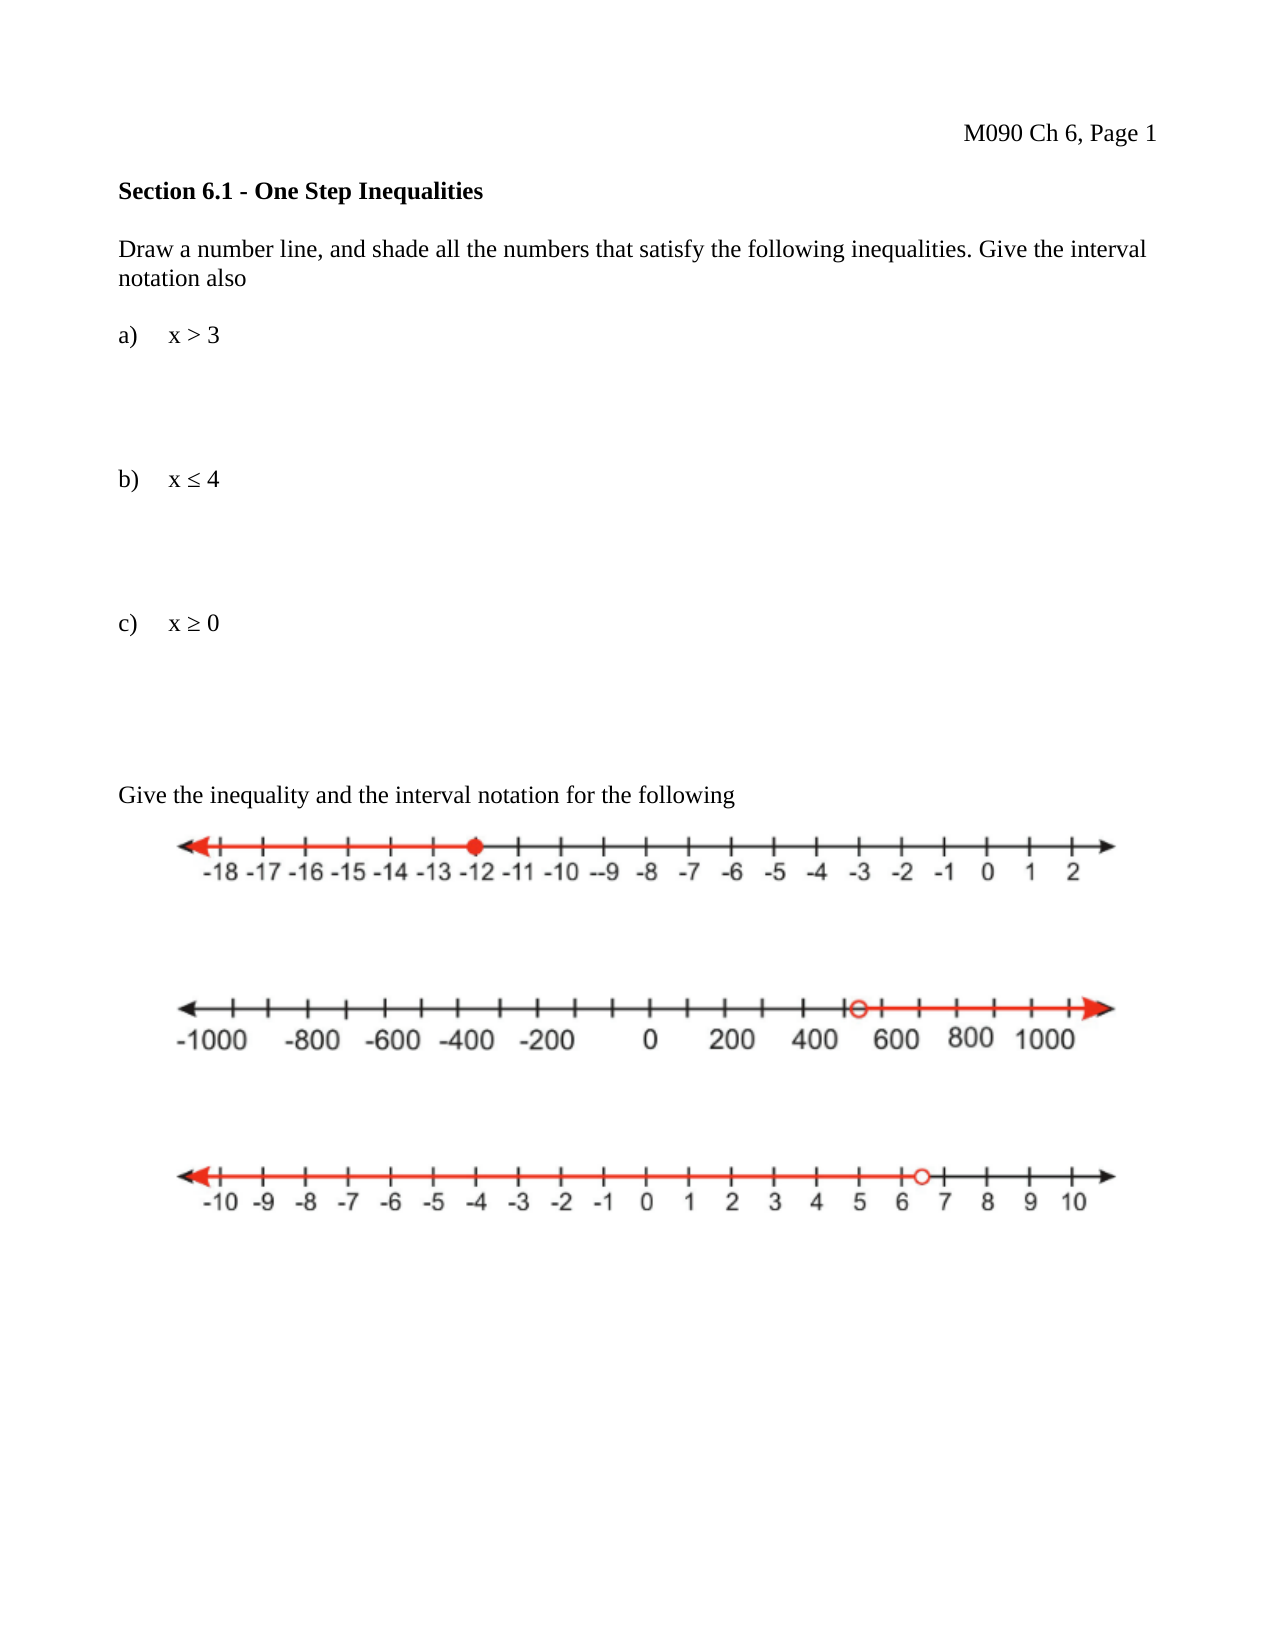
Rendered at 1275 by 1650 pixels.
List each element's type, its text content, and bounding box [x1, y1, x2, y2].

text Draw a number line, and shade all the numbers that satisfy the following inequalities. Give the interval notation also [118, 234, 1157, 291]
text a) x > 3 [118, 320, 1157, 349]
text Give the inequality and the interval notation for the following [118, 780, 1157, 809]
text c) x ≥ 0 [118, 608, 1157, 636]
text b) x ≤ 4 [118, 464, 1157, 493]
picture [142, 816, 1160, 1234]
text Section 6.1 - One Step Inequalities [118, 176, 1157, 205]
